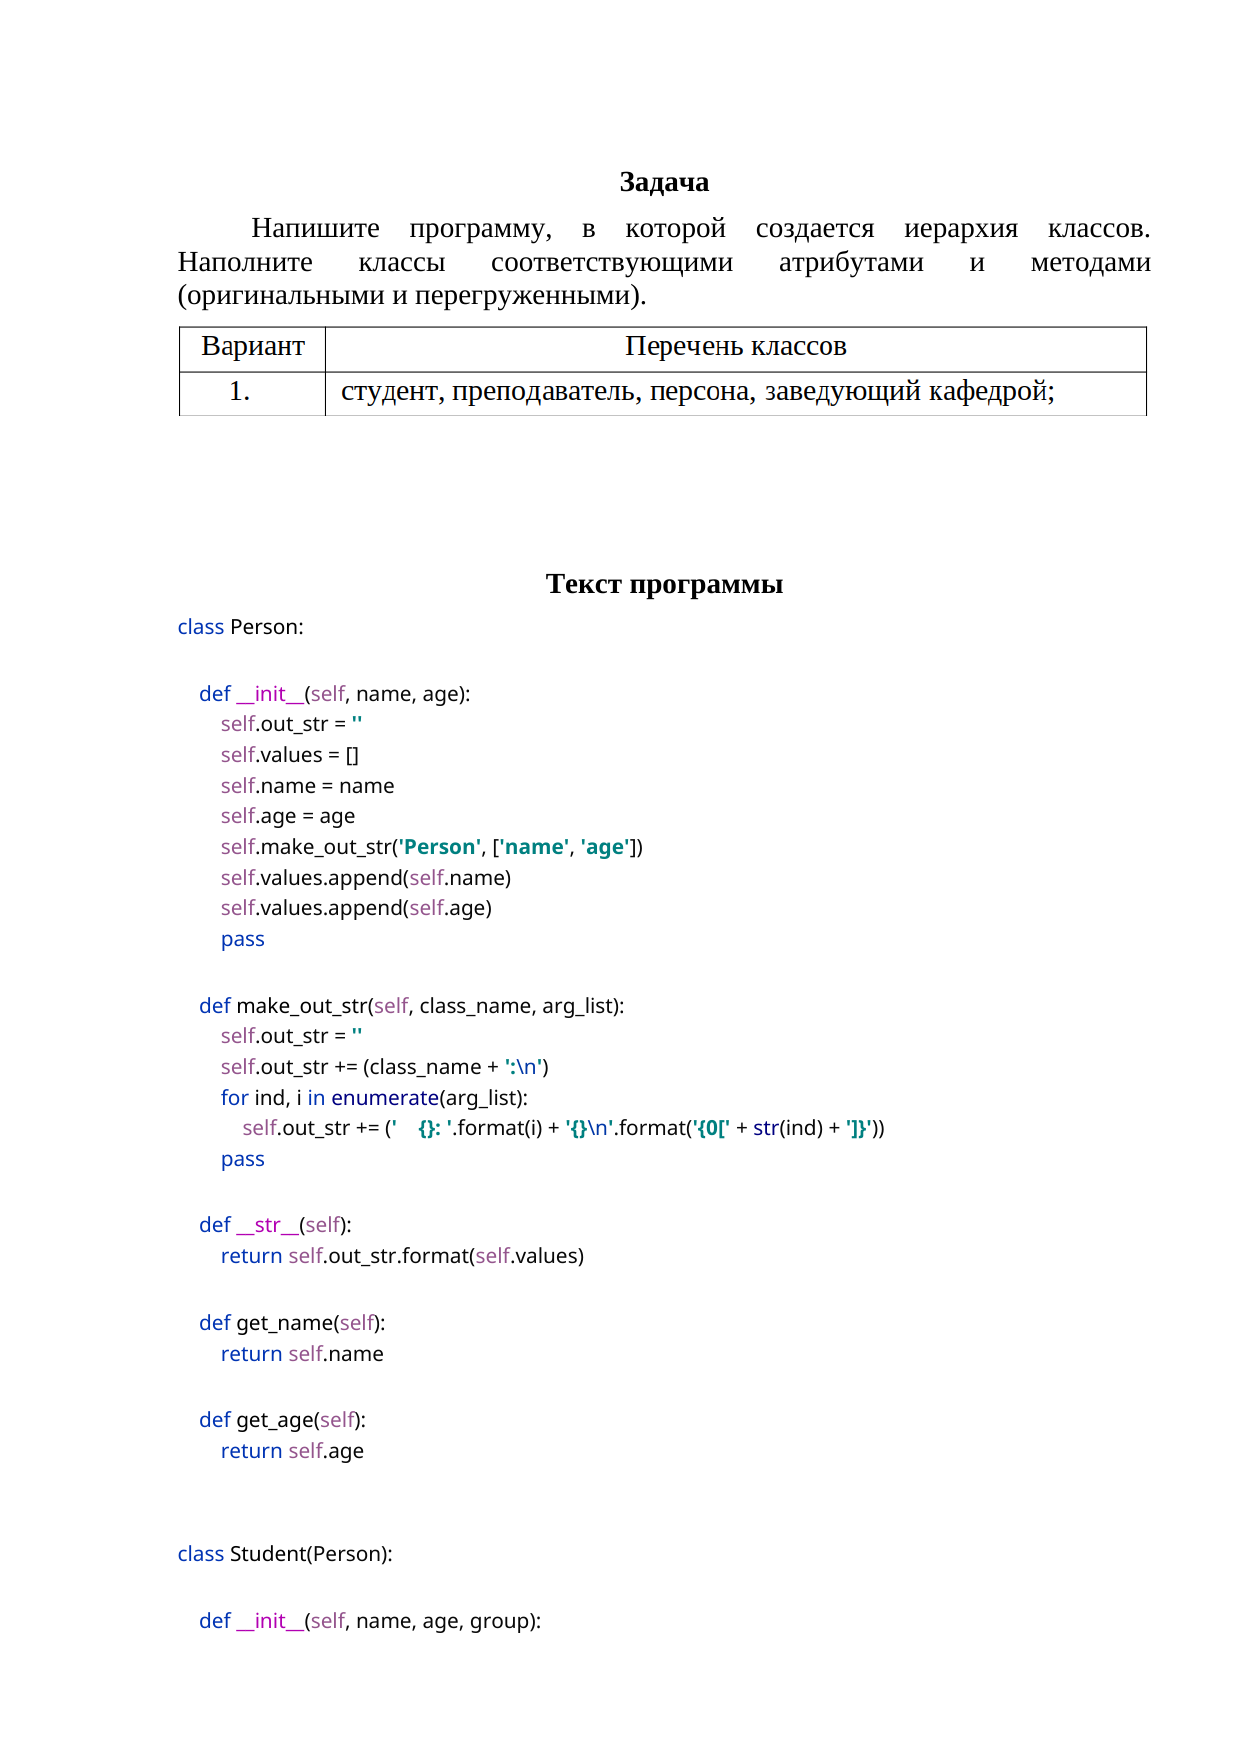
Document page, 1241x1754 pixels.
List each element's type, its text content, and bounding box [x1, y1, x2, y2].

picture [177, 323, 1152, 416]
text Задача [177, 164, 1152, 198]
text Напишите программу, в которой создается иерархия классов. Наполните классы соответствующими атрибутами и методами (оригинальными и перегруженными). [177, 210, 1152, 311]
text Текст программы [177, 566, 1152, 600]
text class Person: def __init__(self, name, age): self.out_str = '' self.values = [] self.name = name self.age = age self.make_out_str('Person', ['name', 'age']) self.values.append(self.name) self.values.append(self.age) pass def make_out_str(self, class_name, arg_list): self.out_str = '' self.out_str += (class_name + ':\n') for ind, i in enumerate(arg_list): self.out_str += (' {}: '.format(i) + '{}\n'.format('{0[' + str(ind) + ']}')) pass def __str__(self): return self.out_str.format(self.values) def get_name(self): return self.name def get_age(self): return self.age class Student(Person): def __init__(self, name, age, group): [177, 612, 1152, 1634]
